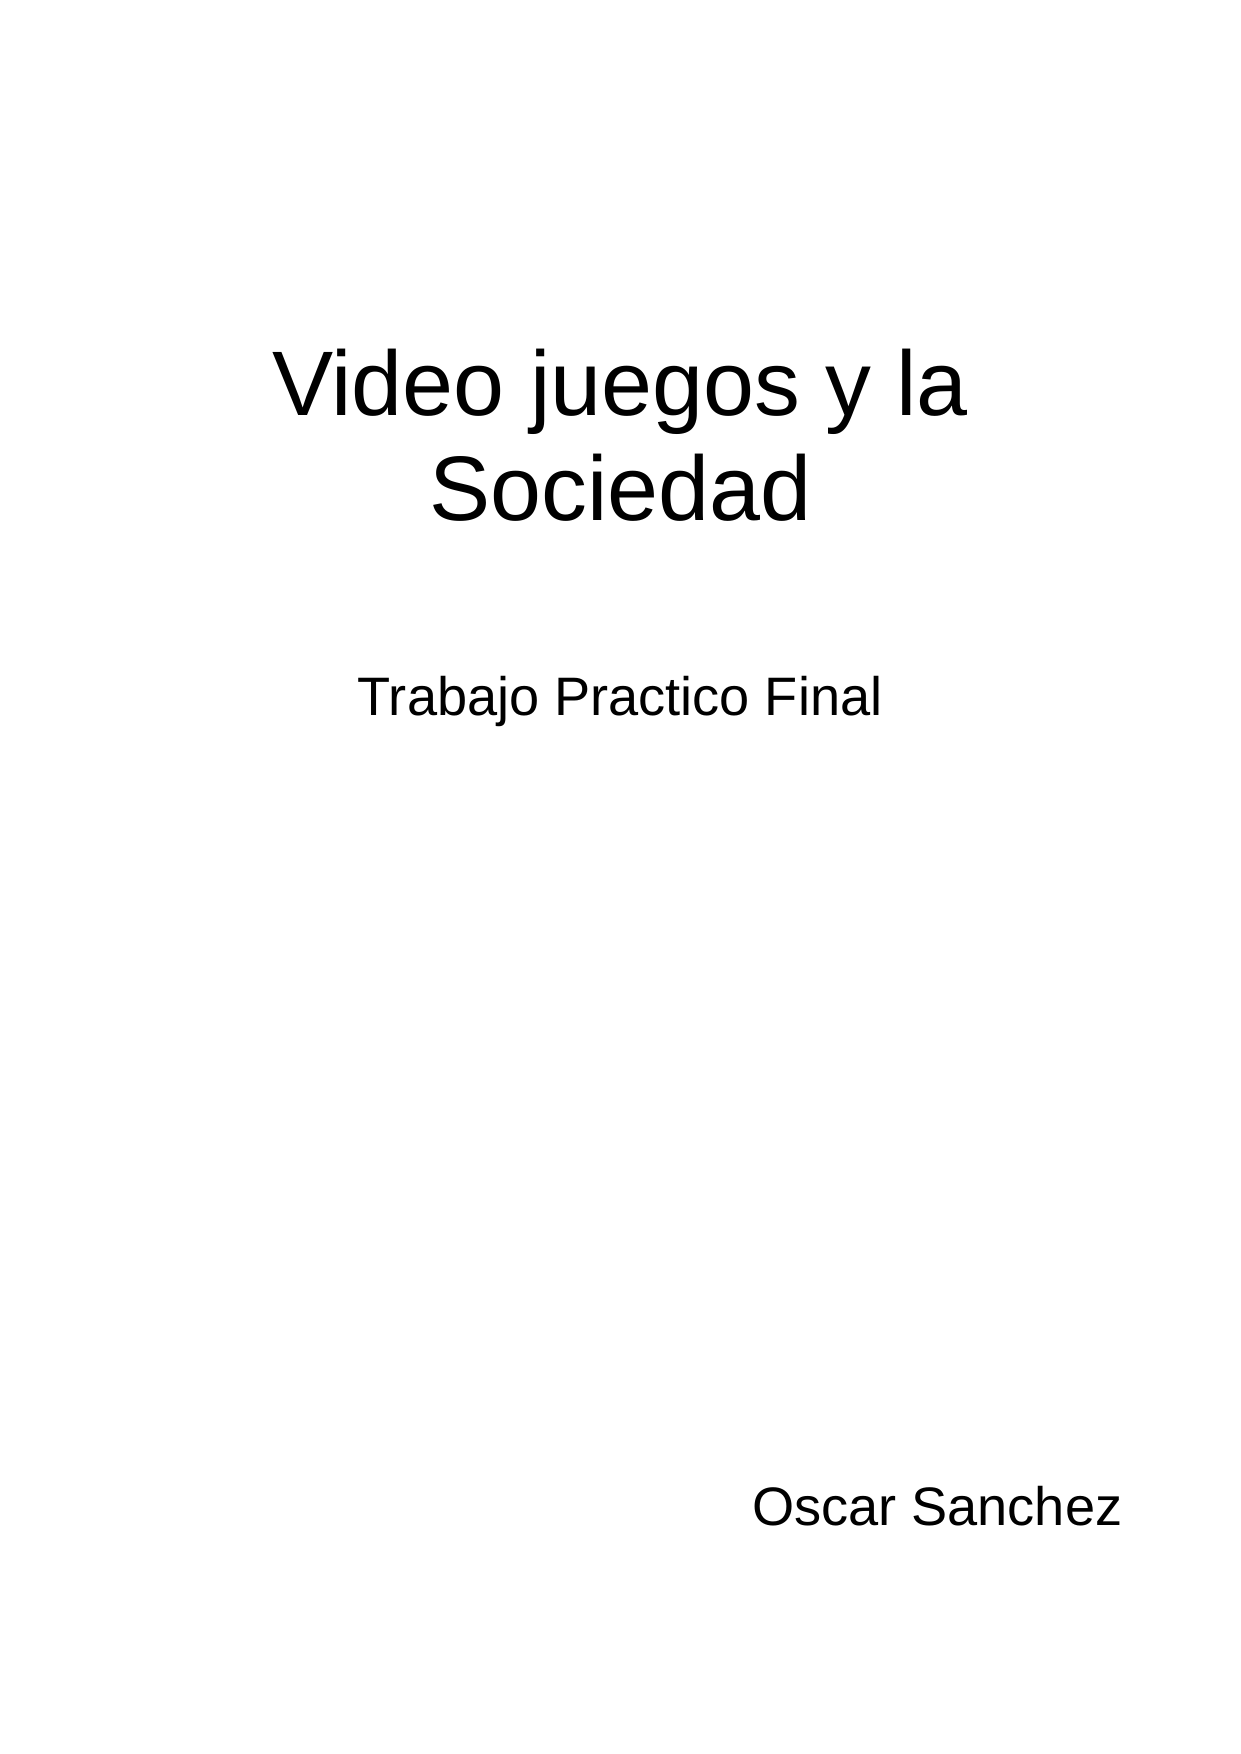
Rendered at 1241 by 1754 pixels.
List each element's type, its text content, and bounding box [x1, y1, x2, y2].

text Trabajo Practico Final [118, 664, 1122, 727]
text Oscar Sanchez [118, 1474, 1122, 1536]
text Video juegos y la Sociedad [118, 329, 1122, 540]
